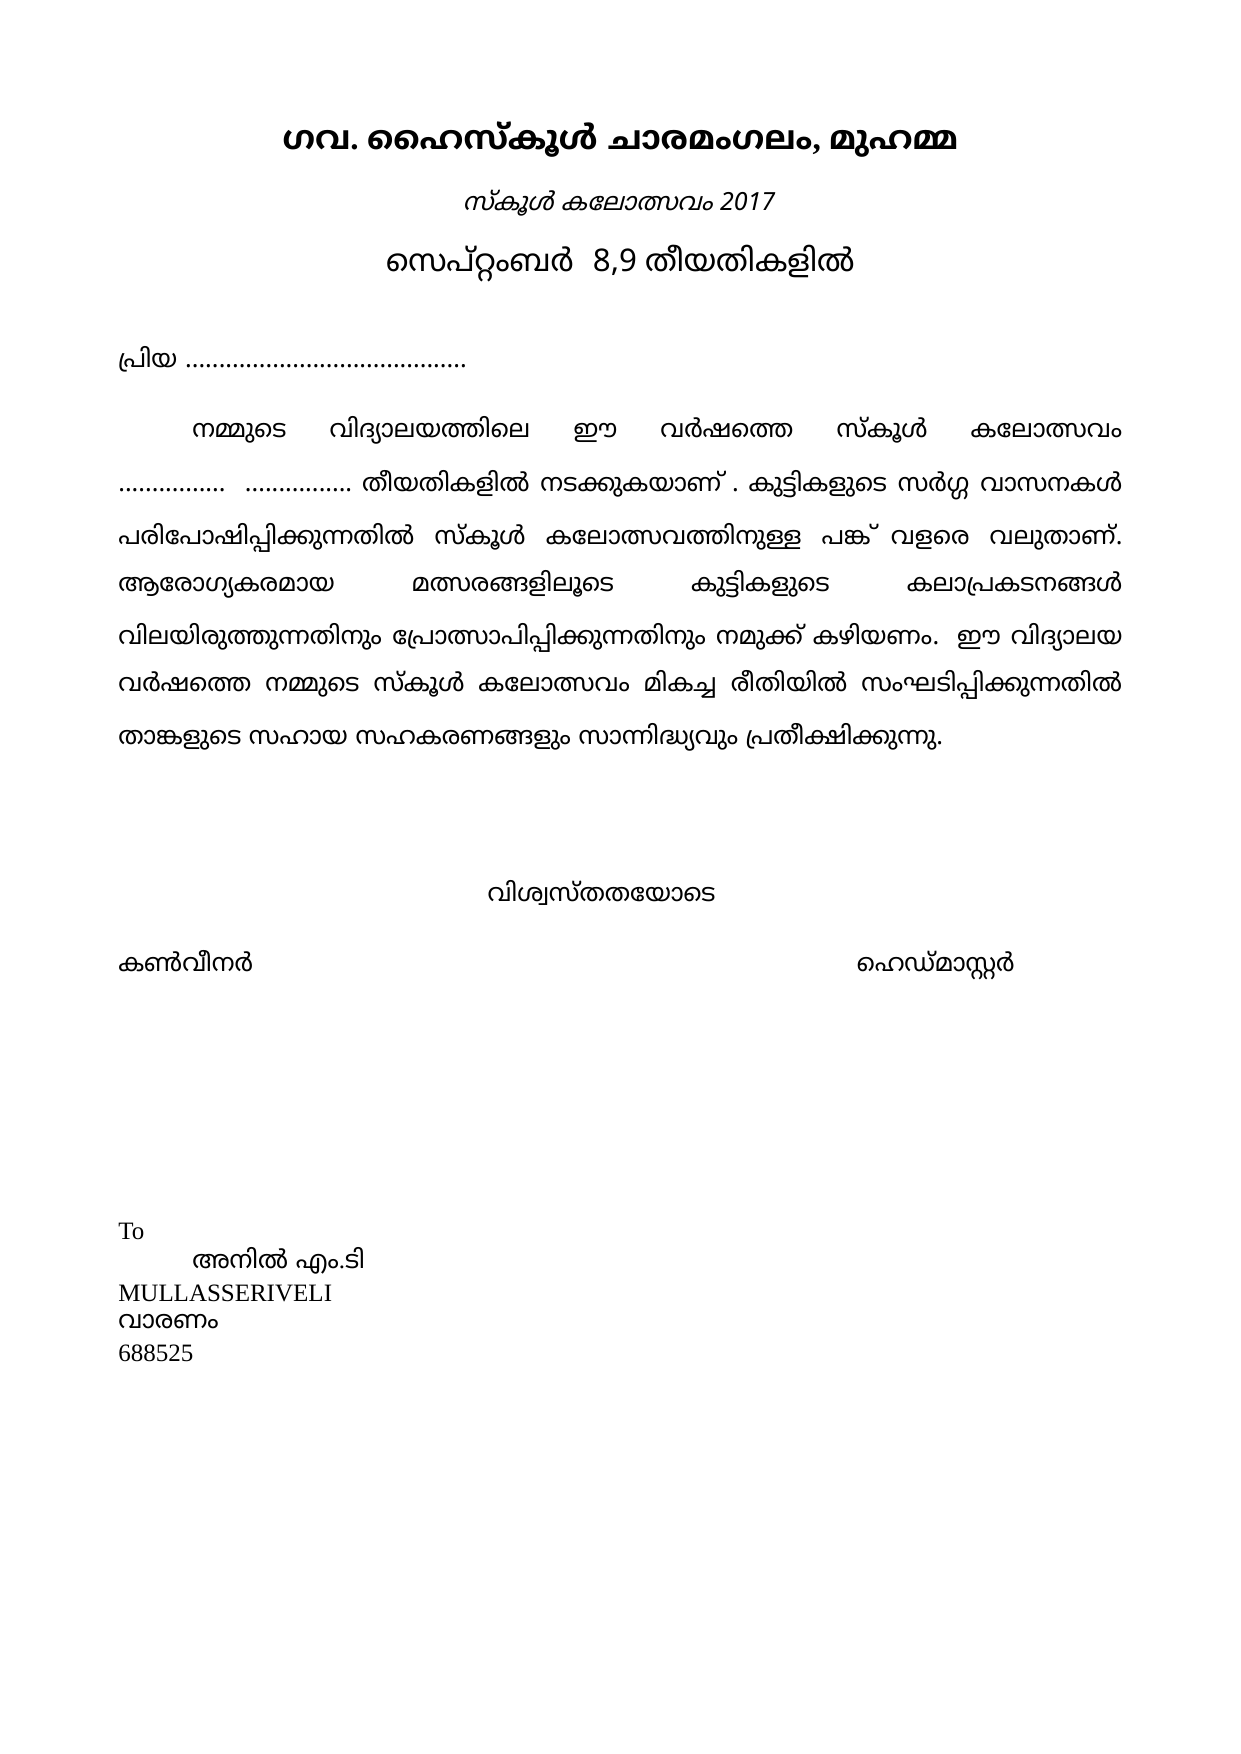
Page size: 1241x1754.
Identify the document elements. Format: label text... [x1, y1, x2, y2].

text MULLASSERIVELI [118, 1278, 1122, 1307]
text അനിൽ എം.ടി [118, 1245, 1122, 1278]
text ഗവ. ഹൈസ്കൂള്‍ ചാരമംഗലം, മുഹമ്മ [118, 118, 1122, 162]
text സ്കൂള്‍ കലോത്സവം 2017 [118, 184, 1122, 220]
text To [118, 1216, 1122, 1245]
text നമ്മുടെ വിദ്യാലയത്തിലെ ഈ വര്‍ഷത്തെ സ്കൂള്‍ കലോത്സവം ................ ................ തീയതികളില്‍ നടക്കുകയാണ് . കുട്ടികളുടെ സര്‍ഗ്ഗ വാസനകള്‍ പരിപോഷിപ്പിക്കുന്നതില്‍ സ്കൂള്‍ കലോത്സവത്തിനുള്ള പങ്ക് വളരെ വലുതാണ്. ആരോഗ്യകരമായ മത്സരങ്ങളിലൂടെ കുട്ടികളുടെ കലാപ്രകടനങ്ങള്‍ വിലയിരുത്തുന്നതിനും പ്രോത്സാപിപ്പിക്കുന്നതിനും നമുക്ക് കഴിയണം. ഈ വിദ്യാലയ വര്‍ഷത്തെ നമ്മുടെ സ്കൂള്‍ കലോത്സവം മികച്ച രീതിയില്‍ സംഘടിപ്പിക്കുന്നതില്‍ താങ്കളുടെ സഹായ സഹകരണങ്ങളും സാന്നിദ്ധ്യവും പ്രതീക്ഷിക്കുന്നു. [118, 411, 1122, 754]
text സെപ്റ്റംബര്‍ 8,9 തീയതികളില്‍ [118, 238, 1122, 284]
text പ്രിയ .......................................... [118, 341, 1122, 377]
text കണ്‍വീനര്‍ ഹെഡ്‌മാസ്റ്റര്‍ [118, 945, 1122, 981]
text 688525 [118, 1338, 1122, 1367]
text വിശ്വസ്തതയോടെ [118, 874, 1122, 911]
text വാരണം [118, 1307, 1122, 1338]
text ‌‌ [118, 806, 1122, 840]
